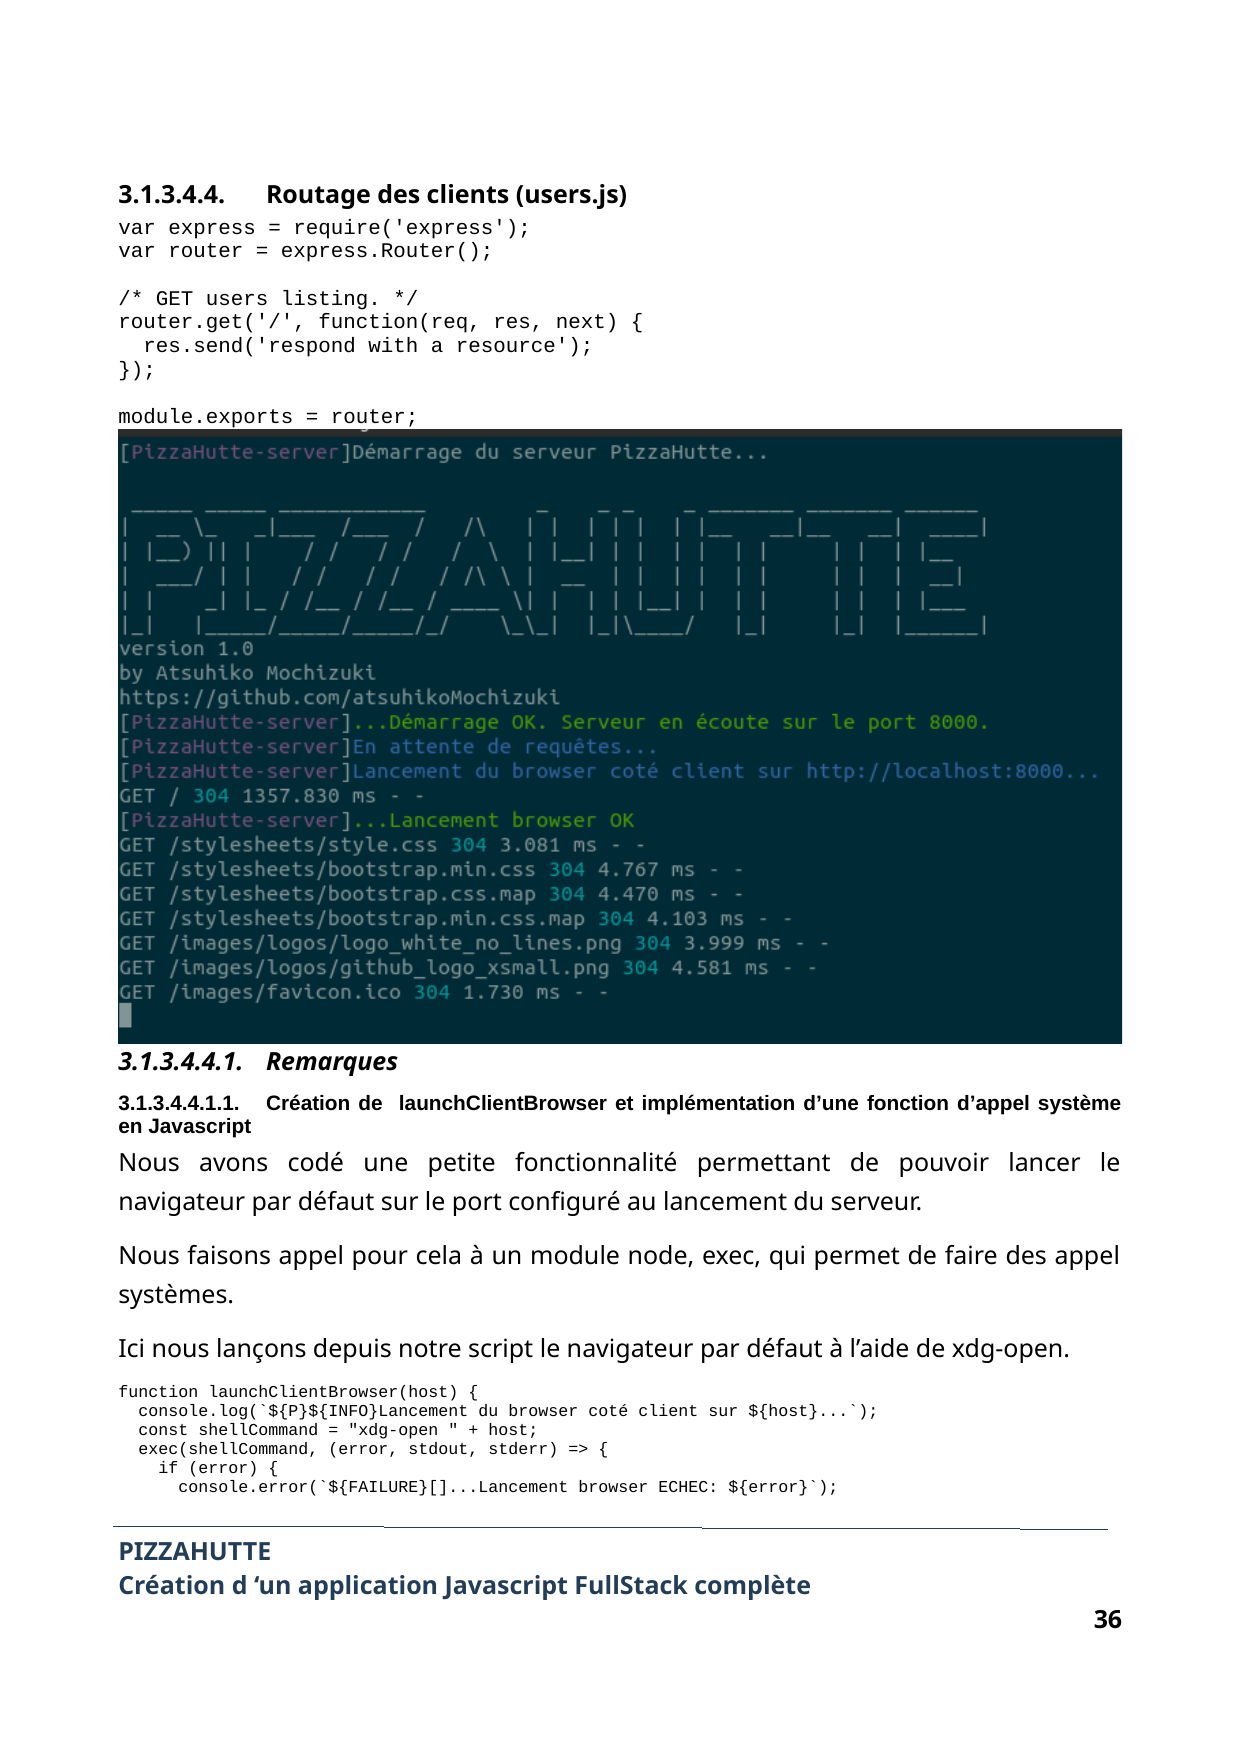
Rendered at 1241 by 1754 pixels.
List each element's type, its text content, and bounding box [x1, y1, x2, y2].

picture [330, 816, 338, 827]
picture [722, 936, 731, 949]
picture [354, 960, 363, 974]
picture [207, 690, 214, 708]
picture [526, 616, 533, 634]
subtitle Routage des clients (users.js) [118, 176, 1122, 210]
picture [439, 816, 473, 827]
picture [378, 939, 387, 949]
picture [575, 448, 584, 458]
picture [538, 838, 547, 851]
picture [637, 887, 645, 900]
picture [268, 935, 277, 949]
picture [440, 743, 447, 753]
picture [404, 866, 412, 876]
picture [242, 669, 252, 679]
picture [170, 862, 177, 880]
picture [220, 813, 228, 827]
picture [244, 964, 252, 974]
picture [305, 718, 314, 728]
picture [317, 837, 325, 855]
picture [181, 645, 191, 655]
picture [402, 934, 424, 949]
picture [317, 988, 326, 998]
picture [514, 762, 521, 777]
picture [476, 443, 486, 458]
picture [219, 715, 228, 728]
picture [735, 718, 743, 728]
picture [367, 886, 375, 900]
picture [367, 837, 375, 851]
picture [256, 789, 265, 802]
picture [416, 841, 424, 851]
picture [452, 838, 461, 851]
text }); [118, 358, 1122, 382]
picture [330, 767, 338, 777]
picture [195, 518, 202, 536]
picture [341, 964, 351, 978]
picture [440, 986, 448, 998]
picture [156, 667, 167, 679]
picture [158, 816, 166, 827]
picture [232, 690, 240, 704]
picture [330, 909, 338, 925]
picture [403, 768, 412, 777]
picture [526, 915, 535, 925]
picture [219, 665, 228, 679]
picture [624, 718, 633, 728]
picture [366, 665, 375, 679]
picture [427, 816, 437, 827]
picture [207, 718, 216, 728]
picture [158, 645, 166, 655]
picture [170, 718, 178, 728]
picture [206, 866, 216, 880]
picture [391, 567, 398, 585]
picture [686, 763, 694, 777]
picture [218, 694, 228, 708]
picture [146, 739, 154, 753]
picture [610, 814, 634, 827]
picture [599, 887, 608, 900]
picture [317, 886, 325, 904]
picture [182, 915, 191, 925]
picture [367, 960, 375, 974]
picture [562, 887, 572, 900]
picture [513, 986, 522, 998]
picture [501, 964, 523, 974]
picture [623, 768, 633, 777]
picture [158, 448, 166, 458]
picture [133, 789, 142, 802]
picture [182, 669, 191, 679]
picture [293, 448, 301, 458]
text Nous faisons appel pour cela à un module node, exec, qui permet de faire des appel systèmes. [118, 1237, 1122, 1311]
picture [293, 816, 301, 827]
picture [415, 890, 424, 900]
picture [195, 645, 203, 655]
picture [378, 841, 387, 851]
picture [219, 861, 228, 876]
picture [170, 666, 179, 679]
picture [256, 909, 289, 925]
picture [182, 740, 203, 753]
picture [243, 767, 252, 778]
picture [514, 694, 522, 704]
picture [367, 567, 374, 585]
picture [428, 592, 435, 610]
picture [134, 690, 142, 704]
picture [526, 866, 535, 876]
picture [477, 518, 484, 536]
picture [391, 767, 399, 777]
picture [574, 768, 584, 777]
picture [195, 567, 202, 585]
picture [133, 446, 142, 458]
picture [230, 890, 240, 900]
picture [122, 812, 128, 831]
picture [967, 768, 974, 777]
picture [243, 816, 252, 827]
picture [637, 448, 644, 458]
picture [170, 694, 179, 704]
picture [611, 939, 621, 953]
picture [465, 986, 473, 998]
picture [230, 841, 240, 851]
text if (error) { [118, 1459, 1122, 1478]
picture [354, 765, 362, 777]
picture [538, 743, 547, 753]
picture [648, 887, 657, 900]
picture [279, 448, 289, 458]
picture [465, 890, 473, 900]
picture [587, 718, 608, 728]
text res.send('respond with a resource'); [118, 335, 1122, 358]
picture [501, 866, 510, 876]
picture [735, 915, 743, 925]
picture [404, 740, 411, 753]
picture [1029, 765, 1038, 777]
picture [526, 816, 535, 827]
picture [600, 912, 608, 925]
picture [121, 645, 130, 655]
picture [243, 718, 252, 728]
picture [588, 767, 595, 777]
picture [428, 688, 436, 704]
picture [575, 915, 584, 929]
picture [330, 718, 338, 728]
picture [133, 986, 142, 998]
picture [501, 986, 510, 998]
picture [674, 912, 682, 925]
picture [316, 816, 326, 827]
picture [514, 890, 522, 900]
picture [341, 866, 363, 876]
picture [316, 448, 326, 458]
picture [415, 816, 424, 827]
picture [146, 812, 154, 827]
picture [256, 935, 264, 953]
picture [647, 937, 657, 949]
picture [624, 961, 633, 974]
picture [354, 664, 363, 679]
picture [256, 984, 264, 1002]
picture [195, 837, 203, 851]
picture [477, 866, 486, 876]
picture [292, 964, 301, 978]
picture [1041, 765, 1050, 777]
picture [562, 448, 571, 458]
picture [318, 862, 325, 880]
picture [391, 862, 399, 876]
picture [649, 448, 657, 458]
picture [341, 915, 363, 925]
picture [1017, 765, 1024, 772]
picture [293, 743, 301, 753]
picture [279, 816, 289, 827]
picture [207, 841, 216, 855]
text /* GET users listing. */ [118, 288, 1122, 311]
picture [551, 960, 559, 974]
picture [305, 915, 314, 925]
picture [612, 767, 620, 777]
picture [501, 915, 510, 925]
text Ici nous lançons depuis notre script le navigateur par défaut à l’aide de xdg-open. [118, 1330, 1122, 1364]
picture [292, 988, 301, 998]
picture [195, 669, 203, 679]
picture [317, 789, 326, 802]
picture [575, 863, 584, 876]
picture [390, 988, 400, 998]
picture [122, 444, 128, 463]
picture [514, 866, 522, 876]
picture [587, 816, 596, 827]
picture [170, 641, 179, 655]
picture [268, 718, 277, 728]
picture [587, 939, 596, 953]
picture [146, 714, 154, 728]
picture [343, 444, 349, 463]
picture [391, 887, 400, 900]
picture [244, 866, 252, 876]
picture [722, 768, 731, 777]
picture [416, 690, 424, 704]
picture [611, 718, 621, 728]
picture [379, 543, 386, 561]
picture [244, 939, 252, 949]
picture [550, 448, 559, 458]
picture [452, 890, 461, 900]
picture [367, 767, 375, 777]
picture [451, 866, 461, 876]
picture [404, 448, 411, 458]
picture [416, 616, 423, 634]
picture [120, 936, 130, 949]
picture [330, 841, 338, 851]
picture [550, 887, 559, 900]
picture [120, 863, 130, 876]
picture [305, 743, 314, 753]
picture [158, 694, 167, 708]
picture [489, 738, 498, 753]
picture [648, 961, 657, 974]
picture [293, 567, 300, 585]
picture [685, 448, 694, 458]
picture [476, 838, 485, 851]
picture [759, 964, 768, 974]
picture [686, 890, 694, 900]
picture [279, 743, 289, 753]
picture [476, 718, 498, 733]
picture [170, 816, 178, 827]
picture [146, 444, 154, 458]
picture [219, 837, 228, 851]
picture [145, 961, 154, 974]
picture [305, 694, 314, 704]
picture [342, 690, 349, 708]
picture [427, 986, 437, 998]
picture [120, 912, 130, 925]
picture [673, 718, 682, 728]
picture [391, 448, 400, 458]
picture [451, 939, 461, 949]
picture [440, 616, 448, 634]
picture [822, 765, 829, 777]
subtitle Création de launchClientBrowser et implémentation d’une fonction d’appel système en Javascript [118, 1090, 1122, 1138]
picture [232, 764, 240, 778]
picture [476, 694, 485, 704]
picture [390, 713, 425, 728]
picture [391, 911, 399, 925]
picture [344, 739, 349, 757]
picture [796, 718, 805, 728]
picture [416, 518, 423, 536]
picture [279, 939, 289, 949]
picture [538, 768, 547, 777]
picture [367, 984, 375, 998]
picture [465, 518, 472, 536]
picture [832, 714, 842, 728]
picture [710, 936, 719, 949]
picture [329, 789, 338, 802]
picture [710, 961, 719, 974]
picture [195, 887, 203, 900]
picture [120, 1003, 131, 1027]
picture [256, 689, 265, 704]
picture [305, 789, 314, 802]
picture [330, 935, 338, 953]
picture [588, 740, 595, 753]
picture [145, 912, 154, 925]
picture [465, 911, 473, 925]
picture [243, 743, 252, 753]
picture [182, 765, 203, 778]
picture [885, 765, 889, 775]
picture [206, 915, 216, 929]
picture [133, 740, 142, 753]
picture [207, 448, 216, 458]
picture [537, 816, 584, 827]
picture [489, 768, 498, 777]
picture [305, 890, 314, 900]
picture [132, 645, 142, 655]
picture [330, 669, 338, 679]
picture [182, 984, 204, 998]
picture [427, 743, 436, 753]
picture [183, 960, 204, 974]
picture [121, 689, 130, 704]
picture [305, 664, 314, 679]
picture [735, 936, 743, 949]
picture [219, 789, 228, 802]
picture [391, 814, 400, 827]
picture [354, 444, 388, 458]
picture [710, 445, 719, 458]
picture [549, 768, 559, 777]
picture [281, 789, 289, 802]
picture [170, 960, 177, 978]
picture [721, 915, 731, 925]
picture [133, 716, 142, 728]
picture [293, 718, 301, 728]
picture [415, 768, 424, 777]
picture [268, 616, 276, 634]
text var express = require('express'); [118, 217, 1122, 240]
picture [427, 768, 436, 776]
picture [379, 694, 387, 704]
picture [464, 743, 473, 753]
picture [699, 764, 706, 777]
picture [638, 765, 645, 777]
picture [232, 739, 240, 753]
picture [587, 841, 596, 851]
picture [502, 690, 510, 704]
picture [721, 448, 731, 458]
picture [293, 911, 301, 925]
picture [464, 838, 473, 851]
picture [526, 964, 535, 974]
picture [342, 518, 349, 536]
picture [489, 812, 498, 827]
picture [428, 718, 437, 728]
picture [182, 890, 191, 900]
picture [637, 937, 645, 949]
picture [549, 915, 560, 925]
picture [220, 764, 228, 778]
picture [342, 669, 351, 679]
picture [268, 795, 277, 802]
picture [342, 616, 350, 634]
picture [170, 911, 177, 929]
picture [538, 688, 547, 704]
picture [721, 718, 731, 728]
picture [122, 763, 128, 782]
picture [895, 763, 902, 777]
picture [133, 814, 142, 827]
picture [268, 816, 277, 827]
picture [207, 817, 216, 827]
picture [244, 988, 252, 998]
picture [709, 768, 718, 777]
picture [599, 863, 608, 876]
picture [316, 743, 326, 753]
picture [537, 988, 547, 998]
picture [527, 743, 534, 753]
picture [170, 935, 178, 953]
picture [453, 542, 460, 561]
picture [660, 937, 670, 949]
picture [293, 887, 301, 900]
picture [243, 642, 252, 655]
picture [551, 838, 559, 851]
picture [563, 939, 571, 949]
picture [1054, 765, 1062, 777]
picture [280, 688, 289, 704]
picture [489, 689, 498, 704]
picture [330, 860, 338, 876]
picture [477, 567, 484, 585]
picture [367, 862, 375, 876]
picture [562, 863, 572, 876]
picture [894, 718, 903, 728]
picture [624, 444, 633, 458]
picture [686, 866, 694, 876]
text router.get('/', function(req, res, next) { [118, 311, 1122, 335]
picture [391, 694, 400, 704]
picture [343, 812, 349, 831]
picture [551, 988, 559, 998]
picture [514, 448, 522, 458]
picture [587, 964, 608, 978]
picture [244, 915, 252, 925]
picture [379, 866, 387, 876]
picture [170, 448, 178, 458]
picture [182, 935, 204, 949]
picture [170, 984, 178, 1002]
picture [477, 939, 498, 949]
picture [279, 767, 289, 778]
picture [476, 763, 485, 777]
picture [317, 911, 325, 929]
picture [243, 448, 252, 458]
picture [120, 961, 130, 974]
picture [661, 446, 682, 458]
picture [452, 718, 461, 728]
picture [477, 915, 486, 925]
picture [353, 939, 375, 953]
picture [182, 866, 191, 876]
picture [304, 939, 314, 949]
picture [489, 964, 498, 974]
picture [145, 789, 154, 802]
picture [146, 763, 154, 778]
picture [575, 743, 584, 753]
picture [416, 986, 424, 998]
picture [170, 788, 177, 806]
picture [207, 664, 216, 679]
picture [563, 743, 571, 753]
picture [219, 911, 228, 925]
picture [316, 694, 339, 704]
picture [439, 691, 473, 704]
picture [343, 714, 349, 733]
picture [207, 890, 216, 904]
picture [672, 890, 682, 900]
picture [305, 448, 314, 458]
picture [648, 912, 657, 925]
picture [230, 866, 240, 876]
picture [146, 645, 154, 655]
picture [305, 984, 314, 998]
picture [611, 912, 633, 925]
picture [747, 714, 756, 728]
picture [489, 448, 498, 458]
picture [758, 939, 768, 949]
picture [588, 448, 596, 458]
picture [120, 986, 130, 998]
picture [696, 713, 719, 728]
subtitle Remarques [118, 1044, 1122, 1078]
picture [146, 690, 154, 704]
picture [870, 718, 891, 733]
picture [342, 935, 350, 949]
picture [550, 743, 559, 757]
picture [267, 667, 289, 679]
picture [330, 448, 338, 458]
picture [404, 915, 412, 925]
picture [624, 863, 633, 876]
picture [454, 765, 460, 777]
picture [330, 743, 338, 753]
picture [354, 841, 363, 855]
picture [219, 445, 228, 458]
picture [403, 816, 412, 827]
picture [514, 592, 522, 610]
picture [698, 961, 706, 974]
picture [723, 961, 731, 974]
picture [758, 718, 768, 728]
picture [624, 887, 633, 900]
picture [133, 838, 142, 851]
picture [342, 988, 351, 998]
picture [366, 792, 375, 802]
picture [379, 915, 387, 925]
text const shellCommand = "xdg-open " + host; [118, 1422, 1122, 1441]
picture [207, 988, 240, 1003]
picture [367, 690, 375, 704]
picture [428, 890, 437, 904]
picture [184, 541, 190, 560]
picture [415, 915, 424, 925]
picture [207, 939, 240, 953]
picture [279, 718, 289, 728]
picture [256, 836, 289, 851]
picture [660, 718, 670, 728]
picture [649, 863, 657, 876]
picture [600, 939, 608, 949]
picture [220, 642, 228, 655]
picture [746, 964, 756, 974]
picture [207, 964, 240, 978]
picture [379, 767, 387, 777]
picture [403, 841, 412, 851]
picture [305, 767, 314, 777]
picture [772, 768, 780, 777]
picture [317, 567, 325, 585]
picture [133, 765, 142, 777]
picture [845, 767, 854, 781]
text function launchClientBrowser(host) { [118, 1384, 1122, 1403]
picture [316, 767, 326, 778]
picture [391, 743, 399, 753]
picture [834, 765, 841, 777]
picture [120, 838, 130, 851]
picture [906, 714, 915, 728]
picture [158, 743, 166, 753]
picture [170, 837, 177, 855]
picture [195, 789, 203, 802]
picture [465, 862, 473, 876]
picture [403, 688, 412, 704]
picture [158, 718, 166, 728]
picture [268, 694, 277, 704]
picture [268, 984, 277, 998]
picture [145, 887, 154, 900]
picture [256, 885, 289, 900]
picture [844, 718, 854, 728]
picture [686, 616, 693, 634]
picture [415, 866, 424, 876]
picture [453, 740, 460, 753]
picture [354, 740, 362, 753]
picture [170, 767, 178, 778]
text exec(shellCommand, (error, stdout, stderr) => { [118, 1441, 1122, 1459]
picture [293, 767, 301, 777]
picture [343, 763, 349, 782]
picture [403, 542, 411, 561]
picture [477, 816, 486, 827]
picture [526, 694, 535, 704]
picture [245, 789, 252, 802]
picture [391, 964, 400, 974]
picture [195, 911, 203, 925]
picture [489, 986, 498, 998]
picture [465, 567, 472, 585]
picture [231, 664, 240, 679]
picture [305, 817, 314, 827]
picture [428, 960, 436, 974]
picture [785, 767, 791, 777]
picture [342, 838, 350, 851]
picture [451, 915, 461, 925]
picture [145, 863, 154, 876]
picture [956, 762, 964, 777]
picture [330, 543, 337, 561]
picture [330, 960, 337, 978]
picture [563, 915, 571, 925]
picture [195, 862, 203, 876]
picture [232, 445, 240, 458]
picture [526, 935, 535, 949]
picture [698, 445, 706, 458]
picture [525, 448, 535, 458]
picture [378, 988, 387, 998]
picture [133, 936, 142, 949]
picture [673, 768, 681, 777]
picture [416, 448, 424, 458]
picture [514, 935, 522, 949]
picture [317, 665, 326, 679]
picture [158, 767, 165, 778]
picture [613, 747, 620, 753]
picture [305, 592, 312, 610]
picture [500, 890, 510, 900]
picture [182, 716, 203, 728]
picture [268, 743, 277, 753]
picture [672, 961, 682, 974]
picture [133, 863, 142, 876]
picture [244, 890, 252, 900]
picture [525, 838, 535, 851]
picture [931, 770, 939, 777]
picture [624, 616, 632, 634]
picture [328, 988, 338, 998]
text module.exports = router; [118, 406, 1122, 429]
picture [230, 915, 240, 925]
picture [305, 866, 314, 876]
picture [574, 841, 584, 851]
picture [575, 964, 584, 978]
picture [698, 912, 706, 925]
picture [575, 887, 583, 900]
picture [502, 616, 509, 634]
picture [439, 964, 473, 978]
picture [268, 448, 277, 458]
picture [440, 567, 448, 585]
picture [330, 885, 338, 900]
picture [636, 718, 645, 728]
picture [501, 838, 510, 851]
picture [635, 961, 645, 974]
picture [684, 912, 694, 925]
picture [930, 716, 977, 728]
picture [305, 542, 313, 561]
picture [403, 958, 412, 974]
picture [440, 718, 449, 728]
picture [305, 841, 314, 851]
picture [293, 838, 301, 851]
picture [563, 716, 584, 728]
picture [206, 789, 216, 802]
picture [538, 960, 547, 974]
picture [477, 890, 485, 900]
picture [353, 792, 363, 802]
picture [501, 743, 510, 753]
picture [316, 718, 326, 728]
picture [145, 986, 154, 998]
picture [341, 890, 363, 900]
picture [281, 592, 288, 610]
picture [379, 958, 387, 974]
picture [784, 718, 792, 728]
picture [428, 935, 436, 949]
picture [182, 814, 203, 827]
picture [527, 767, 533, 777]
picture [736, 765, 743, 777]
picture [121, 664, 130, 679]
picture [808, 718, 817, 728]
picture [367, 743, 375, 753]
picture [133, 961, 142, 974]
picture [145, 936, 154, 949]
picture [514, 915, 522, 925]
picture [219, 886, 228, 900]
picture [292, 939, 301, 953]
picture [122, 714, 128, 733]
picture [133, 912, 142, 925]
picture [672, 866, 682, 876]
picture [304, 964, 314, 974]
picture [465, 718, 473, 728]
picture [599, 743, 608, 753]
picture [207, 767, 216, 778]
picture [268, 767, 277, 778]
picture [551, 690, 559, 704]
picture [182, 841, 191, 851]
picture [244, 690, 252, 704]
picture [489, 542, 497, 561]
picture [771, 939, 780, 949]
picture [354, 592, 362, 610]
text console.error(`${FAILURE}[]...Lancement browser ECHEC: ${error}`); [118, 1478, 1122, 1497]
picture [367, 911, 375, 925]
picture [440, 767, 447, 777]
picture [120, 789, 130, 802]
picture [539, 448, 546, 458]
picture [122, 739, 128, 757]
picture [514, 811, 522, 827]
picture [256, 960, 263, 978]
picture [636, 863, 645, 876]
picture [379, 592, 386, 610]
picture [538, 939, 559, 949]
picture [440, 936, 449, 949]
picture [512, 716, 535, 728]
picture [994, 765, 1000, 777]
picture [612, 446, 621, 458]
text Nous avons codé une petite fonctionnalité permettant de pouvoir lancer le navigateur par défaut sur le port configuré au lancement du serveur. [118, 1144, 1122, 1218]
picture [428, 841, 436, 851]
picture [244, 841, 252, 851]
picture [944, 763, 951, 777]
picture [354, 694, 363, 704]
text console.log(`${P}${INFO}Lancement du browser coté client sur ${host}...`); [118, 1403, 1122, 1422]
picture [120, 887, 130, 900]
picture [182, 446, 203, 458]
picture [232, 715, 240, 728]
picture [280, 988, 289, 998]
picture [808, 763, 817, 777]
picture [317, 939, 326, 949]
picture [439, 448, 461, 463]
picture [379, 890, 387, 900]
picture [293, 862, 301, 876]
picture [428, 915, 437, 929]
picture [170, 886, 178, 904]
picture [118, 429, 1123, 437]
picture [232, 813, 240, 827]
picture [256, 860, 289, 876]
picture [686, 936, 694, 949]
picture [207, 743, 216, 753]
picture [292, 669, 301, 679]
picture [219, 739, 228, 753]
picture [502, 567, 509, 585]
picture [906, 768, 915, 777]
picture [133, 887, 142, 900]
text var router = express.Router(); [118, 240, 1122, 264]
picture [417, 740, 424, 753]
picture [404, 890, 412, 900]
picture [317, 964, 326, 974]
picture [551, 863, 559, 876]
picture [170, 743, 178, 753]
picture [428, 866, 437, 880]
picture [428, 448, 436, 458]
picture [526, 890, 535, 904]
picture [268, 960, 277, 974]
picture [145, 838, 154, 851]
picture [195, 690, 202, 708]
picture [133, 669, 142, 683]
picture [279, 964, 289, 974]
picture [648, 765, 657, 777]
